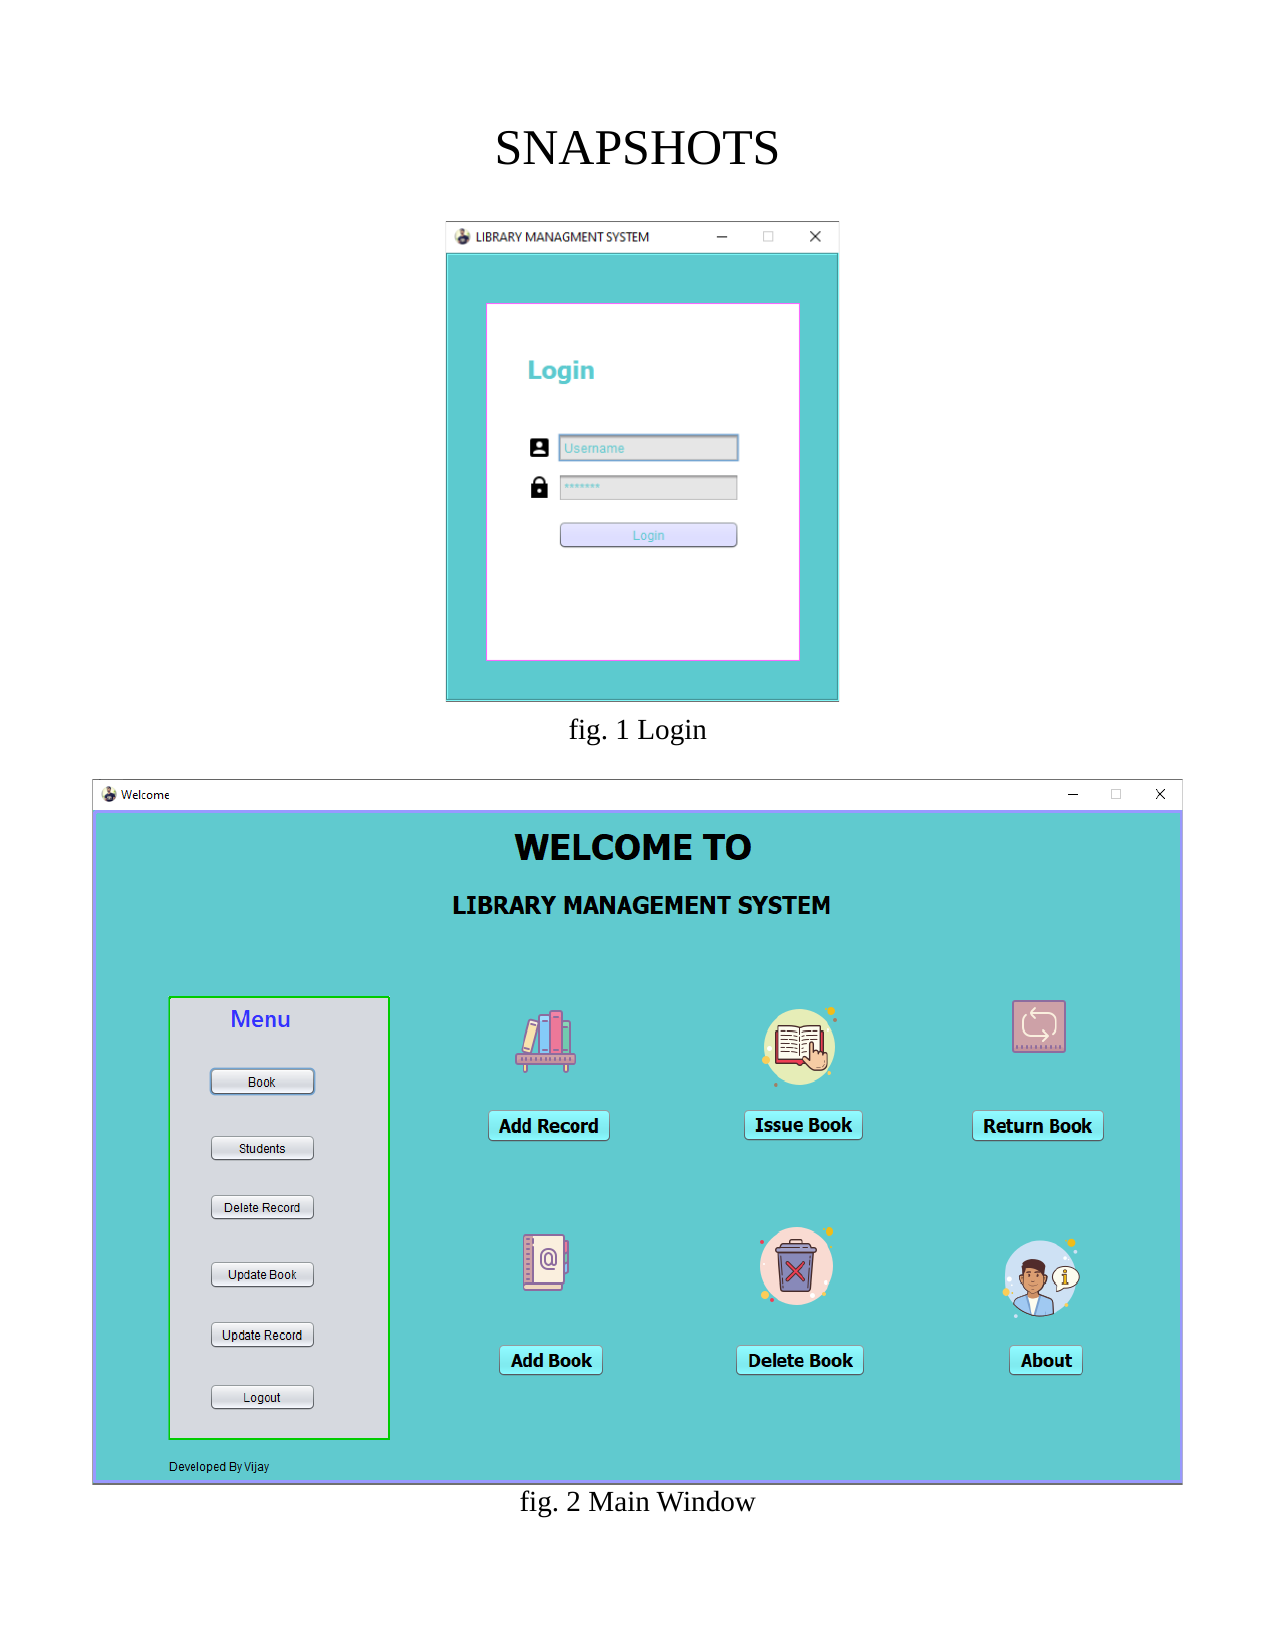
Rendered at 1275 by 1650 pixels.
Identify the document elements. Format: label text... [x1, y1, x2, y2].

text fig. 1 Login [118, 712, 1157, 746]
picture [92, 779, 1183, 1485]
text SNAPSHOTS [118, 118, 1157, 176]
text fig. 2 Main Window [118, 1485, 1157, 1518]
picture [445, 221, 840, 702]
